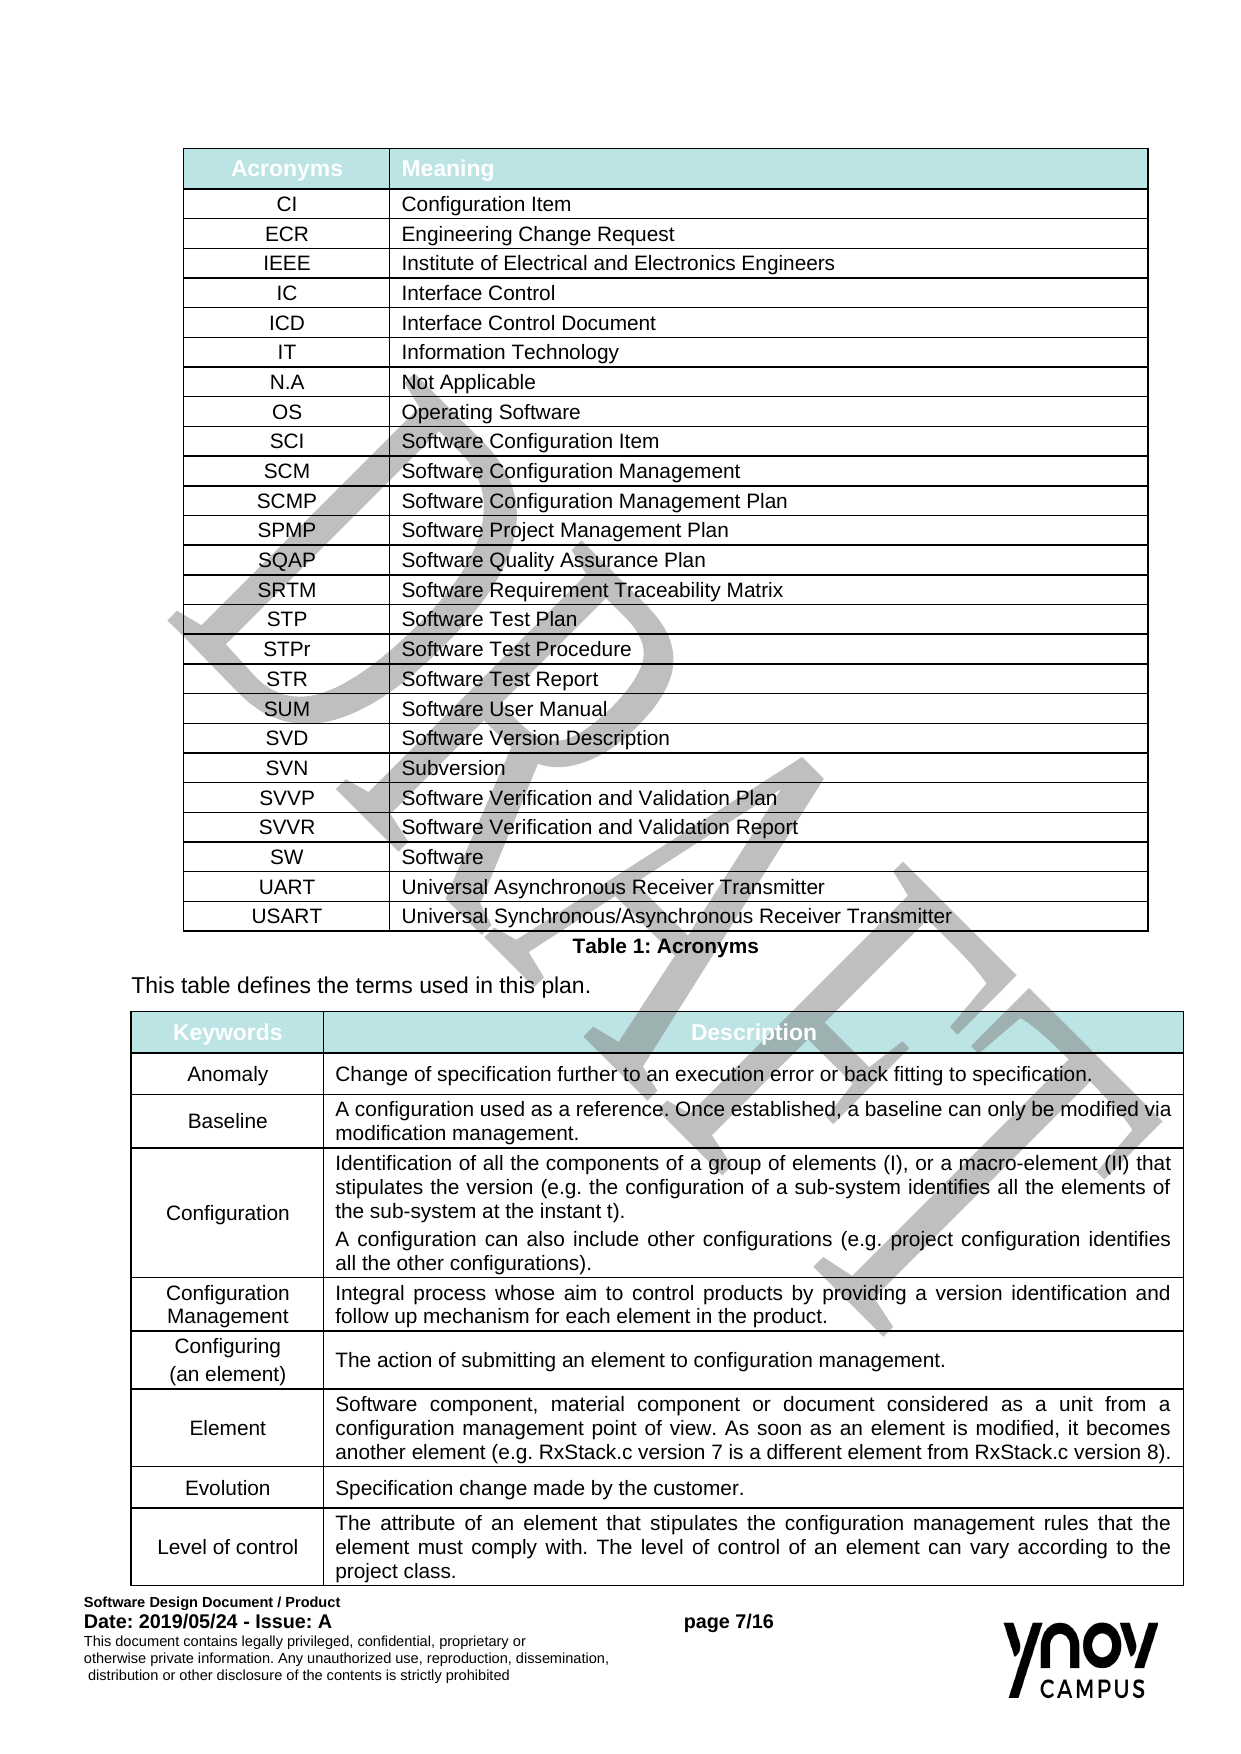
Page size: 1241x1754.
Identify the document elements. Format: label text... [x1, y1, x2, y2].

table_cell Change of specification further to an execution error or back fitting to specification. [756, 1054, 851, 1093]
table_cell Software Verification and Validation Plan [395, 783, 495, 811]
table_cell [184, 665, 237, 693]
table_cell Software Configuration Management [497, 457, 1147, 485]
table_cell SUM [330, 694, 389, 722]
table_cell Anomaly [132, 1054, 323, 1093]
table_cell Software [656, 843, 746, 871]
table_cell Software Verification and Validation Plan [805, 783, 1147, 811]
table_cell IC [184, 279, 389, 307]
table_header Acronyms [184, 149, 389, 188]
text [996, 972, 1200, 998]
table_cell Interface Control [390, 279, 1147, 307]
table_cell Element [132, 1390, 323, 1466]
table_cell N.A [184, 368, 389, 396]
table_cell Universal Synchronous/Asynchronous Receiver Transmitter [481, 902, 573, 930]
table_cell The attribute of an element that stipulates the configuration management rules that the element must comply with. The level of control of an element can vary according to the project class. [324, 1509, 1183, 1585]
table_cell Software Quality Assurance Plan [589, 546, 1147, 574]
table_cell SCM [184, 457, 368, 485]
table_cell A configuration used as a reference. Once established, a baseline can only be modified via modification management. [1138, 1095, 1183, 1147]
table_cell SUM [184, 694, 284, 722]
table_header Description [982, 1019, 1060, 1052]
table_cell Software [390, 843, 469, 871]
table_cell UART [184, 872, 389, 901]
table_cell Software Quality Assurance Plan [390, 546, 475, 574]
table_cell SPMP [184, 516, 309, 544]
table_cell STP [239, 605, 389, 633]
table_cell Not Applicable [390, 368, 1147, 396]
table_cell Universal Synchronous/Asynchronous Receiver Transmitter [730, 902, 900, 930]
table_cell Change of specification further to an execution error or back fitting to specification. [644, 1054, 748, 1093]
table_cell SCI [184, 427, 389, 455]
table_cell Configuration Item [390, 190, 1147, 218]
table_header Description [653, 1012, 790, 1052]
table_cell Software Test Report [513, 665, 641, 693]
table_cell SW [184, 843, 389, 871]
table_cell Universal Asynchronous Receiver Transmitter [642, 872, 727, 901]
table_cell USART [184, 902, 389, 930]
table_cell Change of specification further to an execution error or back fitting to specification. [866, 1054, 1068, 1093]
text Table 1: Acronyms [975, 932, 1200, 959]
table_cell Universal Asynchronous Receiver Transmitter [915, 872, 1147, 901]
table_cell [184, 638, 208, 663]
table_cell Software User Manual [643, 694, 1147, 722]
text Table 1: Acronyms [530, 932, 674, 959]
table_cell Software Version Description [390, 724, 435, 752]
table_cell SVN [184, 754, 389, 782]
table_cell CI [184, 190, 389, 218]
table_cell Software Test Plan [648, 605, 1147, 633]
table_cell SRTM [268, 576, 389, 604]
table_cell Software component, material component or document considered as a unit from a configuration management point of view. As soon as an element is modified, it becomes another element (e.g. RxStack.c version 7 is a different element from RxStack.c version 8). [324, 1390, 1183, 1466]
table_cell Change of specification further to an execution error or back fitting to specification. [324, 1054, 638, 1093]
table_cell SVVR [184, 813, 386, 841]
table_cell SCMP [184, 487, 338, 514]
table_cell The action of submitting an element to configuration management. [324, 1332, 1183, 1388]
table_cell Universal Asynchronous Receiver Transmitter [748, 872, 907, 901]
table_cell Software Verification and Validation Report [786, 813, 1147, 841]
table_cell Software Verification and Validation Report [392, 813, 482, 841]
table_cell Level of control [132, 1509, 323, 1585]
table_cell Software Configuration Management Plan [513, 487, 1147, 514]
table_cell Identification of all the components of a group of elements (I), or a macro-element (II) that stipulates the version (e.g. the configuration of a sub-system identifies all the elements of the sub-system at the instant t). A configuration can also include other configurations (e.g. project configuration identifies all the other configurations). [324, 1149, 978, 1277]
table_cell STPr [227, 635, 389, 663]
table_cell A configuration used as a reference. Once established, a baseline can only be modified via modification management. [713, 1095, 1032, 1147]
table_cell Software Configuration Item [470, 427, 1147, 455]
table_header Description [324, 1012, 637, 1052]
table_cell Engineering Change Request [390, 219, 1147, 247]
table_cell Software Verification and Validation Plan [519, 783, 759, 811]
table_cell Software User Manual [390, 694, 465, 722]
table_cell Software Test Procedure [543, 635, 643, 663]
table_cell Software Version Description [522, 724, 591, 740]
table_cell Software [495, 843, 666, 871]
table_cell Identification of all the components of a group of elements (I), or a macro-element (II) that stipulates the version (e.g. the configuration of a sub-system identifies all the elements of the sub-system at the instant t). A configuration can also include other configurations (e.g. project configuration identifies all the other configurations). [896, 1149, 1183, 1277]
text Table 1: Acronyms [890, 932, 965, 959]
table_header Description [826, 1012, 1004, 1052]
table_cell Universal Synchronous/Asynchronous Receiver Transmitter [565, 902, 648, 930]
table_header Description [797, 1041, 819, 1052]
table_cell Software Test Plan [390, 605, 435, 633]
table_cell SVD [184, 724, 389, 752]
table_cell OS [184, 397, 389, 426]
table_cell Change of specification further to an execution error or back fitting to specification. [1097, 1054, 1183, 1093]
table_cell SVVP [184, 783, 356, 811]
table_cell A configuration used as a reference. Once established, a baseline can only be modified via modification management. [1026, 1095, 1131, 1147]
table_cell ICD [184, 308, 389, 336]
table_cell Software Quality Assurance Plan [501, 546, 585, 574]
table_cell Software Requirement Traceability Matrix [619, 576, 1147, 604]
table_cell Subversion [390, 754, 405, 769]
table_cell SPMP [328, 516, 389, 544]
table_cell Information Technology [390, 338, 1147, 366]
table_cell Software Configuration Management [390, 457, 480, 485]
table_header Meaning [390, 149, 1147, 188]
table_cell Software Test Plan [458, 605, 554, 633]
table_cell Universal Asynchronous Receiver Transmitter [482, 872, 620, 901]
table_cell Software Project Management Plan [513, 516, 1147, 544]
text Table 1: Acronyms [131, 932, 505, 959]
table_cell Software Requirement Traceability Matrix [390, 576, 458, 604]
table_cell Software Project Management Plan [390, 516, 483, 544]
table_cell Configuration Management [132, 1278, 323, 1330]
table_cell Integral process whose aim to control products by providing a version identification and follow up mechanism for each element in the product. [324, 1278, 875, 1330]
table_cell Software Configuration Management Plan [390, 487, 483, 514]
table_cell Universal Synchronous/Asynchronous Receiver Transmitter [390, 902, 475, 930]
table_cell Software Configuration Item [417, 433, 461, 455]
table_cell Evolution [132, 1467, 323, 1507]
table_cell Configuration [132, 1149, 323, 1277]
table_cell Universal Asynchronous Receiver Transmitter [390, 872, 456, 901]
table_cell Software Test Procedure [669, 635, 1147, 663]
table_cell Subversion [531, 754, 1147, 782]
table_cell Operating Software [440, 397, 1147, 426]
table_cell Software Test Procedure [428, 635, 524, 663]
table_cell SQAP [184, 546, 279, 574]
table_cell [358, 487, 389, 514]
table_cell IT [184, 338, 389, 366]
table_cell Software Test Report [391, 665, 494, 693]
table_cell Software Verification and Validation Report [702, 813, 765, 841]
table_cell Software Version Description [454, 724, 510, 752]
text [687, 972, 830, 998]
table_cell Software Version Description [608, 724, 1147, 752]
table_cell [184, 605, 220, 624]
table_cell Configuring (an element) [132, 1332, 323, 1388]
table_cell STR [246, 665, 370, 693]
table_cell Baseline [132, 1095, 323, 1147]
text Table 1: Acronyms [712, 932, 870, 959]
table_cell Interface Control Document [390, 308, 1147, 336]
text [851, 972, 986, 998]
table_header Description [1055, 1012, 1183, 1052]
table_cell Universal Synchronous/Asynchronous Receiver Transmitter [945, 902, 1147, 930]
table_cell Software User Manual [502, 694, 622, 722]
table_cell A configuration used as a reference. Once established, a baseline can only be modified via modification management. [324, 1095, 707, 1147]
table_cell SRTM [184, 576, 249, 604]
table_cell Software Test Plan [573, 605, 637, 633]
table_cell Operating Software [390, 397, 418, 426]
table_cell Integral process whose aim to control products by providing a version identification and follow up mechanism for each element in the product. [877, 1278, 1183, 1330]
text This table defines the terms used in this plan. [131, 972, 663, 998]
table_cell Institute of Electrical and Electronics Engineers [390, 249, 1147, 277]
table_header Keywords [132, 1012, 323, 1052]
table_cell Software Verification and Validation Report [507, 813, 713, 841]
table_cell ECR [184, 219, 389, 247]
table_cell IEEE [184, 249, 389, 277]
table_cell Software [767, 843, 1147, 871]
table_cell Specification change made by the customer. [324, 1467, 1183, 1507]
table_cell SQAP [298, 546, 389, 574]
table_cell Universal Synchronous/Asynchronous Receiver Transmitter [656, 902, 708, 930]
table_cell Software Test Report [665, 665, 1147, 693]
table_cell [355, 783, 376, 791]
table_cell Subversion [424, 754, 507, 782]
table_cell Software Requirement Traceability Matrix [482, 576, 583, 604]
